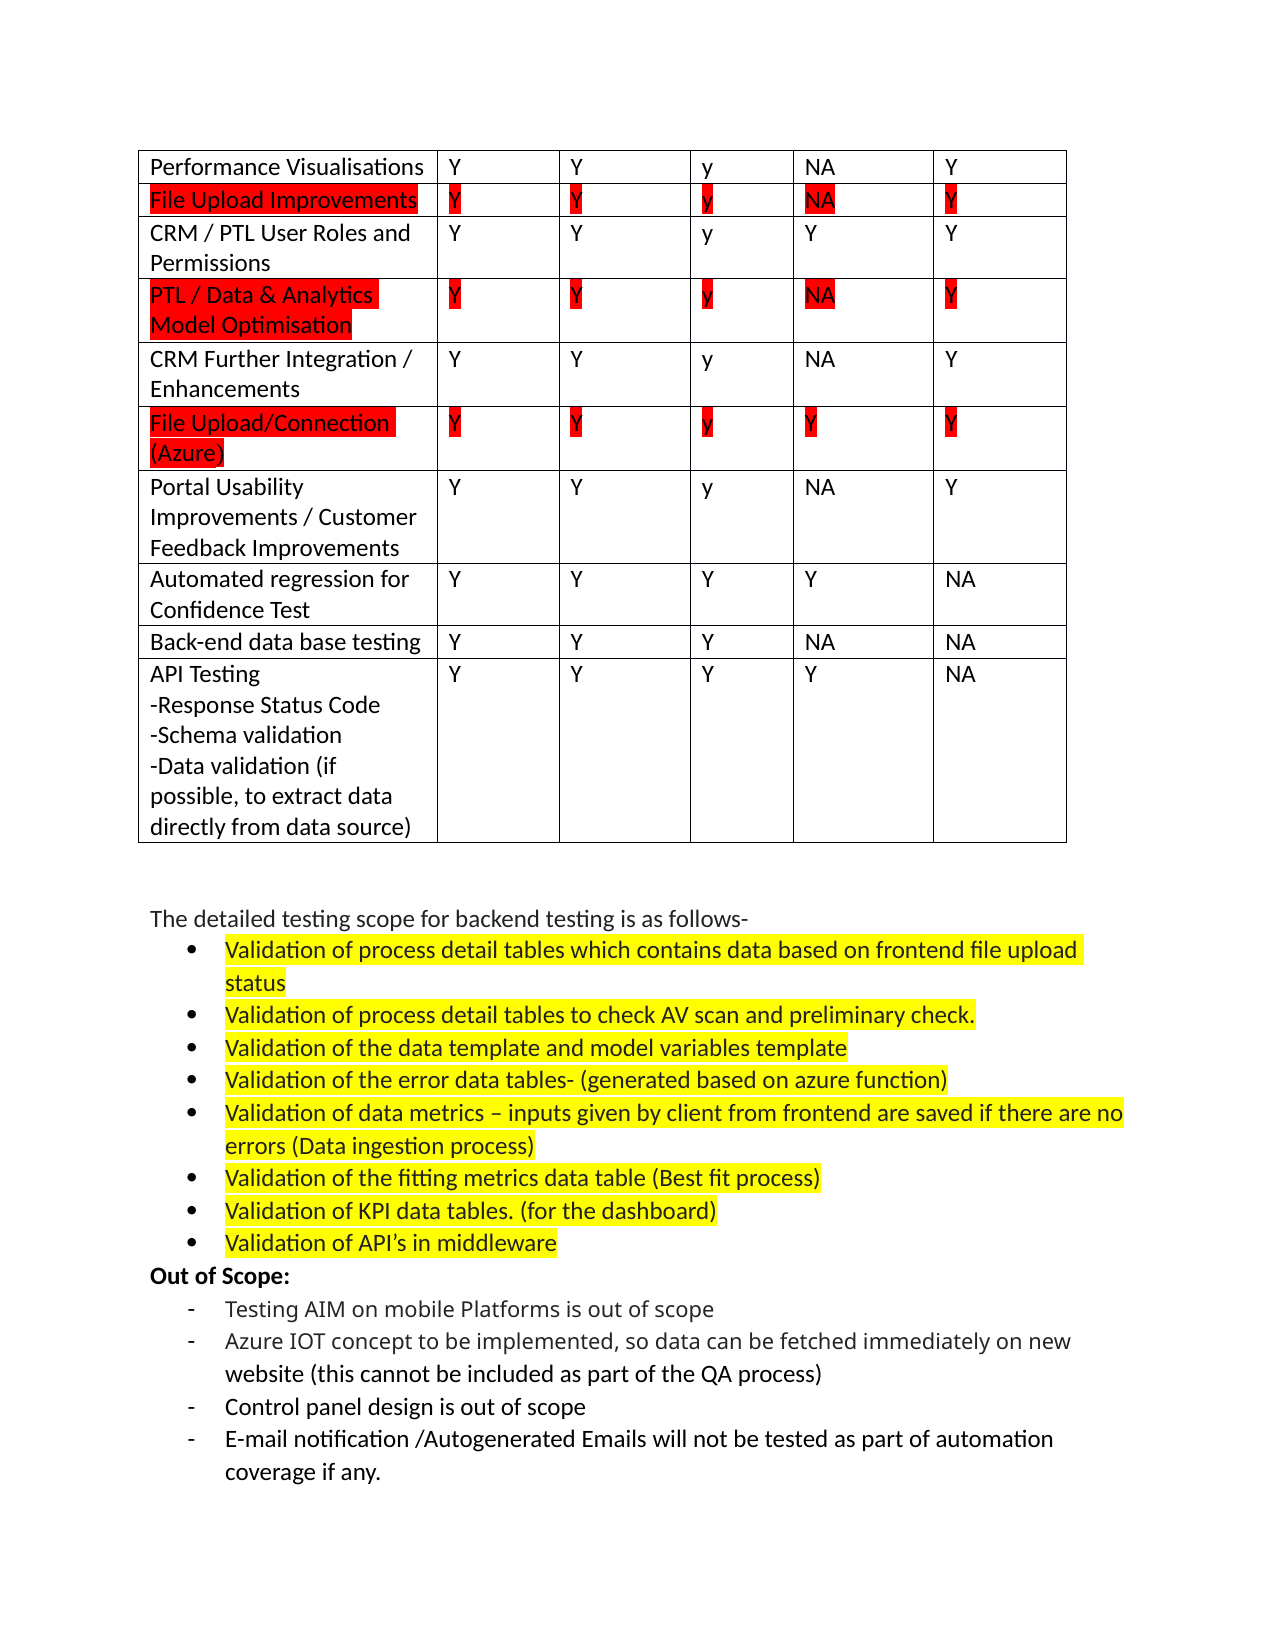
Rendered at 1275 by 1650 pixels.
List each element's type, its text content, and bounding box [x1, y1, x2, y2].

table_cell Portal Usability Improvements / Customer Feedback Improvements [139, 471, 437, 562]
table_cell Y [794, 564, 933, 624]
table_cell y [691, 407, 793, 470]
table_cell Y [560, 626, 690, 657]
list Validation of process detail tables which contains data based on frontend file upload status [187, 934, 1125, 997]
table_cell CRM Further Integration / Enhancements [139, 343, 437, 406]
table_cell y [691, 279, 793, 342]
list Validation of API’s in middleware [187, 1228, 1125, 1258]
table_cell y [691, 343, 793, 406]
list Validation of the fitting metrics data table (Best fit process) [187, 1162, 1125, 1193]
table_cell Y [691, 626, 793, 657]
table_cell Y [560, 279, 690, 342]
table_cell Y [438, 151, 559, 183]
table_cell Y [438, 659, 559, 842]
table_cell Y [934, 343, 1066, 406]
table_cell Y [438, 626, 559, 657]
table_cell Y [560, 407, 690, 470]
table_cell Y [438, 471, 559, 562]
table_cell NA [934, 659, 1066, 842]
text The detailed testing scope for backend testing is as follows- [150, 904, 1125, 934]
table_cell Y [560, 151, 690, 183]
list E-mail notification /Autogenerated Emails will not be tested as part of automation coverage if any. [187, 1423, 1125, 1487]
table_cell Y [560, 471, 690, 562]
table_cell Y [691, 564, 793, 624]
table_cell Y [560, 659, 690, 842]
table_cell File Upload/Connection (Azure) [139, 407, 437, 470]
table_cell NA [794, 151, 933, 183]
list Validation of process detail tables to check AV scan and preliminary check. [187, 999, 1125, 1030]
table_cell NA [794, 471, 933, 562]
table_cell Y [691, 659, 793, 842]
table_cell y [691, 184, 793, 216]
table_cell Performance Visualisations [139, 151, 437, 183]
table_cell Y [438, 564, 559, 624]
table_cell Y [934, 184, 1066, 216]
table_cell Y [438, 184, 559, 216]
list Azure IOT concept to be implemented, so data can be fetched immediately on new website (this cannot be included as part of the QA process) [187, 1326, 1125, 1389]
table_cell Y [934, 217, 1066, 278]
table_cell API Testing -Response Status Code -Schema validation -Data validation (if possible, to extract data directly from data source) [139, 659, 437, 842]
list Validation of the data template and model variables template [187, 1032, 1125, 1062]
list Control panel design is out of scope [187, 1391, 1125, 1421]
table_cell Y [560, 343, 690, 406]
table_cell Y [560, 184, 690, 216]
table_cell PTL / Data & Analytics Model Optimisation [139, 279, 437, 342]
text Out of Scope: [150, 1260, 1125, 1291]
table_cell Y [560, 217, 690, 278]
table_cell Y [934, 279, 1066, 342]
table_cell Y [438, 407, 559, 470]
table_cell CRM / PTL User Roles and Permissions [139, 217, 437, 278]
list Validation of the error data tables- (generated based on azure function) [187, 1064, 1125, 1095]
table_cell Y [438, 217, 559, 278]
table_cell Y [794, 659, 933, 842]
table_cell File Upload Improvements [139, 184, 437, 216]
table_cell Y [794, 407, 933, 470]
table_cell Back-end data base testing [139, 626, 437, 657]
table_cell y [691, 217, 793, 278]
table_cell Y [934, 151, 1066, 183]
table_cell Y [794, 217, 933, 278]
list Testing AIM on mobile Platforms is out of scope [187, 1293, 1125, 1323]
table_cell Y [560, 564, 690, 624]
table_cell NA [794, 279, 933, 342]
table_cell Y [934, 407, 1066, 470]
table_cell NA [794, 626, 933, 657]
list Validation of data metrics – inputs given by client from frontend are saved if there are no errors (Data ingestion process) [187, 1097, 1125, 1160]
table_cell y [691, 471, 793, 562]
table_cell NA [934, 564, 1066, 624]
table_cell Y [438, 279, 559, 342]
table_cell Y [438, 343, 559, 406]
table_cell Y [934, 471, 1066, 562]
table_cell NA [794, 343, 933, 406]
table_cell y [691, 151, 793, 183]
table_cell NA [934, 626, 1066, 657]
table_cell NA [794, 184, 933, 216]
list Validation of KPI data tables. (for the dashboard) [187, 1195, 1125, 1226]
table_cell Automated regression for Confidence Test [139, 564, 437, 624]
